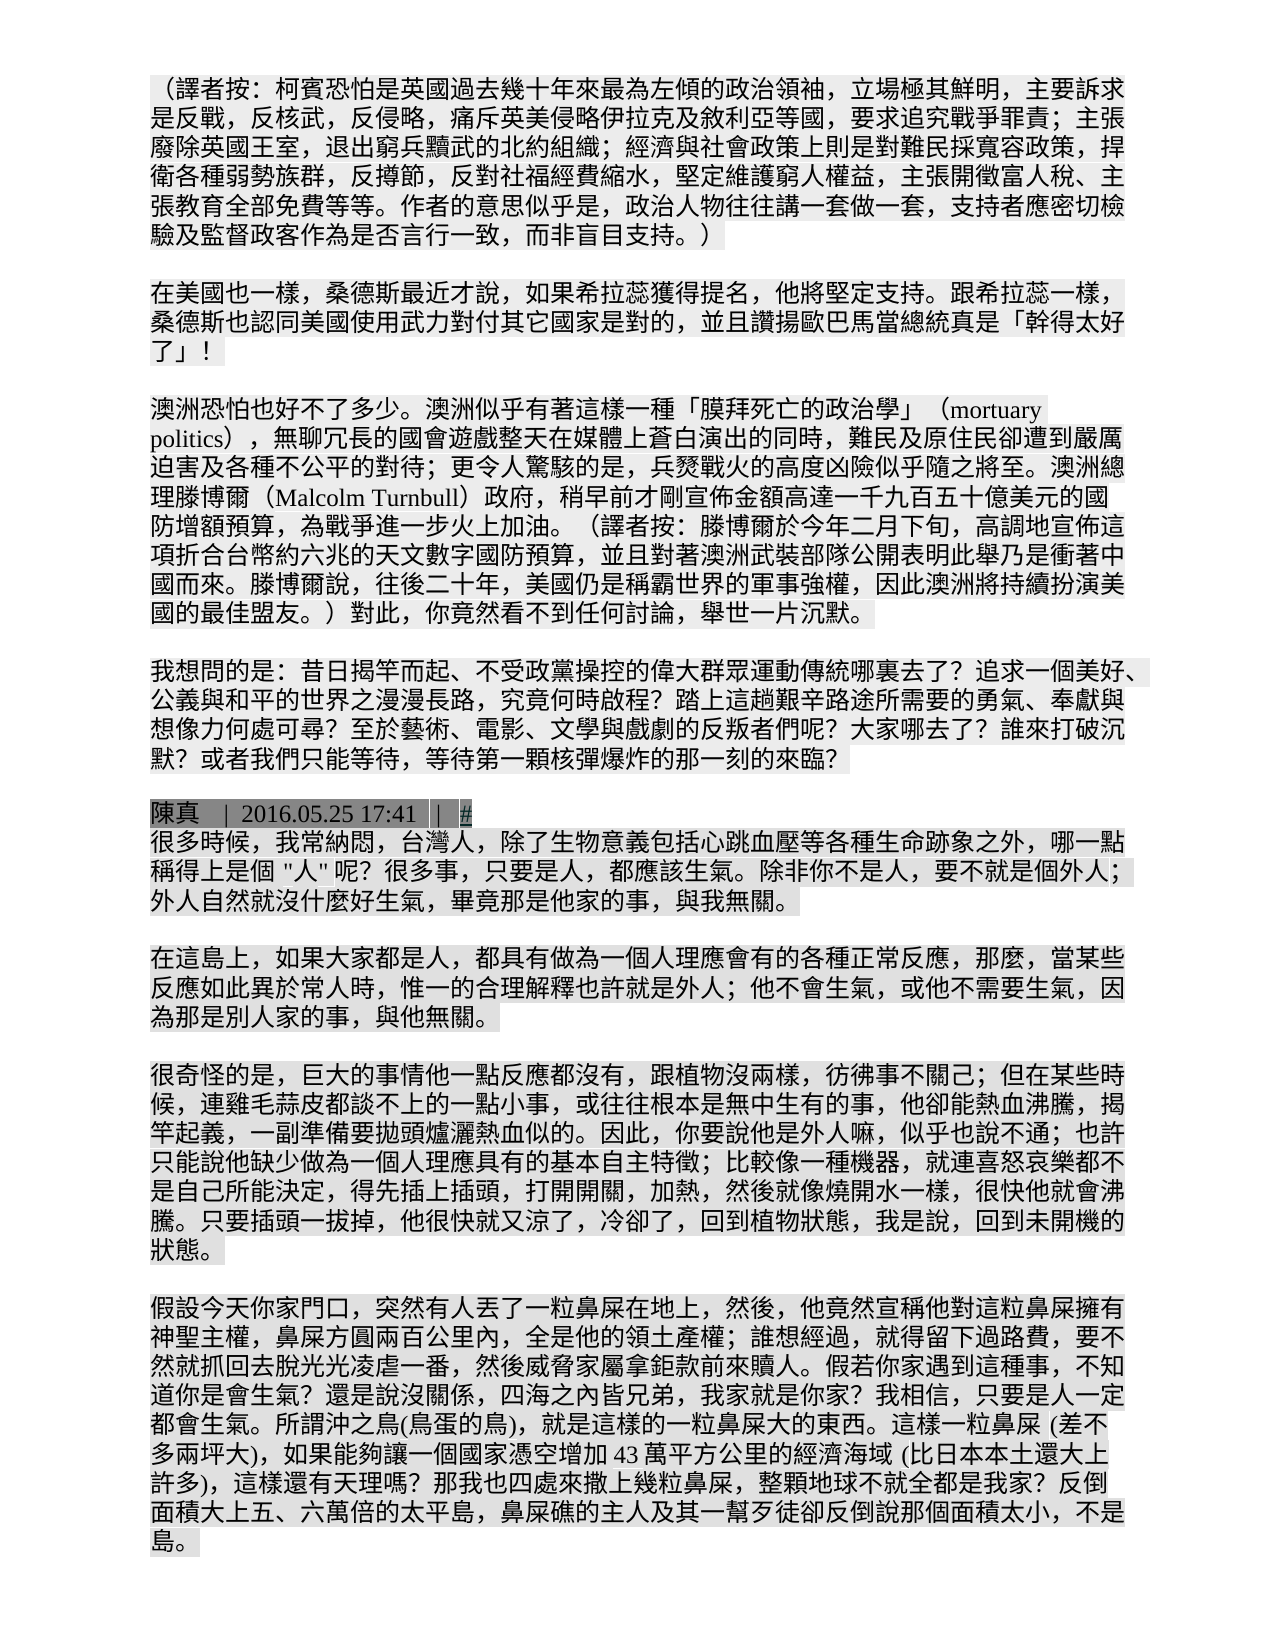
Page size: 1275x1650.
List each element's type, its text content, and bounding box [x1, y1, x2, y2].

text 很多時候，我常納悶，台灣人，除了生物意義包括心跳血壓等各種生命跡象之外，哪一點稱得上是個 "人" 呢？很多事，只要是人，都應該生氣。除非你不是人，要不就是個外人；外人自然就沒什麼好生氣，畢竟那是他家的事，與我無關。 在這島上，如果大家都是人，都具有做為一個人理應會有的各種正常反應，那麼，當某些反應如此異於常人時，惟一的合理解釋也許就是外人；他不會生氣，或他不需要生氣，因為那是別人家的事，與他無關。 很奇怪的是，巨大的事情他一點反應都沒有，跟植物沒兩樣，彷彿事不關己；但在某些時候，連雞毛蒜皮都談不上的一點小事，或往往根本是無中生有的事，他卻能熱血沸騰，揭竿起義，一副準備要拋頭爐灑熱血似的。因此，你要說他是外人嘛，似乎也說不通；也許只能說他缺少做為一個人理應具有的基本自主特徵；比較像一種機器，就連喜怒哀樂都不是自己所能決定，得先插上插頭，打開開關，加熱，然後就像燒開水一樣，很快他就會沸騰。只要插頭一拔掉，他很快就又涼了，冷卻了，回到植物狀態，我是說，回到未開機的狀態。 假設今天你家門口，突然有人丟了一粒鼻屎在地上，然後，他竟然宣稱他對這粒鼻屎擁有神聖主權，鼻屎方圓兩百公里內，全是他的領土產權；誰想經過，就得留下過路費，要不然就抓回去脫光光凌虐一番，然後威脅家屬拿鉅款前來贖人。假若你家遇到這種事，不知道你是會生氣？還是說沒關係，四海之內皆兄弟，我家就是你家？我相信，只要是人一定都會生氣。所謂沖之鳥(鳥蛋的鳥)，就是這樣的一粒鼻屎大的東西。這樣一粒鼻屎 (差不多兩坪大)，如果能夠讓一個國家憑空增加43萬平方公里的經濟海域 (比日本本土還大上許多)，這樣還有天理嗎？那我也四處來撒上幾粒鼻屎，整顆地球不就全都是我家？反倒面積大上五、六萬倍的太平島，鼻屎礁的主人及其一幫歹徒卻反倒說那個面積太小，不是島。 有沒有能耐和歹徒打上一架，那是另一回事，但你總該生氣吧。 很奇怪，這麼大的事，整天高喊捍衛主權的台灣人，卻完完全全沒感覺。這還不夠奇怪，甚至有人還因此很開心，歡欣鼓舞，真是承蒙鼻屎礁的主人看得起咱們台灣人，願意給我們這樣一個出現在國際新聞版面、"讓全世界都看見" 的機會，真是太感謝了。這就是民進唬爛黨的作法，如果這不叫做賣台，什麼叫賣台？ 我知道，在這島上是根本不可能講任何道理的，一切價值的最高指導原則就是反中；黨控制了總開關，由黨來決定人民什麼時候該沸騰，什麼時候該冷靜，什麼時候該歡欣鼓舞。面對這樣一種情況，當你還是個 "人" 時，你該如何自處？我的作法是：我只能盡量告訴自己，息怒息怒，台灣如何，那是他家的事，不干我的事，我只是很不幸剛好出生在這樣一個跟我沒什麼關係與連結的島上。因為，我若要告訴自己說這是我的家，那麼，這又是哪門子的家？天底下會有這種 "家" 嗎？面對完全不講理的歹徒，"全家" 居然沒有人生氣，而且還歡欣鼓舞很感激似的，任其予取予求。 從這裏你很輕易就能看得出來，台灣其實不折不扣就是美國和日本養的一條狗，狗當然不可能和主人計較說我的狗窩有什麼主權；主人愛幹啥就幹啥，狗是不可能有任何意見的。主人叫牠咬誰，牠就會咬誰，也許位階上比機器人好一些，但終究是一條聽命於主人的狗。我講這個，並無絲毫嘲諷之意，反倒充滿憂愁，因為我似乎能看見這樣一條狗未來的下場。歷史上，當狗的，終究都會成為一種犧牲品。假若今天真的事不關己，真的沒我的事，即便是做為一個旁觀者，恐怕都還是會為這樣一條狗的命運感到可悲。 底下兩篇文字，不妨細看。 陳真 ======================= 名家論壇》唐湘龍／醒了沒？台灣人 底下為節錄，全文請看： http://www.nownews.com/n/2016/04/27/2078033 文／唐湘龍 2016.04.27 「冲之鳥」的地位是確定的。「冲之鳥」在國際海洋法定義下的地位是清楚的：「冲之鳥」是個礁。不是島。「冲之鳥」完完全全不具備稱為島的法律條件。除了日本，全世界也沒有任何一個國家接受「冲之鳥」是島的說法。 尤其在海平面持續上升的年代，連像吉里巴斯這種太平洋上人口數萬的島國都自認不適合人居，準備面對「滅島」、「遷國」的殘酷現實，日本花了至少6億美金，用完全人工化的手段「鞏固」「冲之鳥」，即使漲潮時勉強露出兩塊加起來絕對不會比你家「QUEEN-SIZE BED」大的石塊，哪裡有任何條件宣稱這是島？還據以劃設200海浬專屬經濟海域和大陸架。 日本在台灣之北。菲律賓在台灣之南。你知道「冲之鳥」在哪裡嗎？「冲之鳥」屬於菲律賓海。 如果你講不出這種荒謬感覺什麼地方不對，聽我說，這是「侵略」。二戰結束70年，日本雖然從陸地撤退，但是，海洋沒有。當你看見日本右翼代言人，台灣親日獨派的「好朋友」石原慎太郎站上冲之鳥狂揮日本國旗時，你毫無違和感嗎？ 「東聖吉」事件告訴台灣人，150來，日本的侵略本質沒有一點點改變。而且，台灣仍然是最大的受害者。可悲的是，台灣的獨派團體除了自吹自唱自我陶醉的「海洋國家」論調外，對這種「侵略」的永久性傷害毫無所覺，只想利用政權移轉的空窗期裝駝鳥，一邊鼓動船東趕快付錢贖人，以免30天後，成為蔡英文的燙手山芋；一邊繼續一種「清唱」式網霸腔調，宣稱這是「打臉」馬政府外交政策。 台灣是「海洋國家」？見鬼了。你的心態太殖民了，「斯德哥爾摩症候群」在「日裔台人」身上實在太明顯了。你親美親日親到熱臉貼日本冷屁股都習慣了，對「佔海為王」的惡性毫無警覺。 「海洋國家」？日本是。台灣根本不配。提醒即將上台的蔡英文政府，不管對日本做了什麼「暗通款曲」的承諾，都不該過度陷入美日「亞太再平衡」的「反中」魔笛，而忽略日本以「防中」為名所進行的「海洋侵略」。「海洋侵略」因為沒有槍砲聲，沒有南京大屠殺，極不易察覺。 眼下的台灣，幾乎已經被日本包圍。只要一出海，就進入「海洋日本」。北邊是釣魚島，東邊是與那國島，即使南邊的太平島，美日也連手壓迫台灣要放棄聲索。台灣幾乎已經被日本「海洋封鎖」，動輒得咎。「東聖吉十六號」事件令人震驚，因為這是第一起台灣漁船在「冲之鳥」附近被捕。被捕的地點不是領海，是距離150海浬的公海。船東付錢贖人，付出去的不是176萬台幣，付出去的，是台灣永永遠遠對「冲之鳥」的話語權。面對日本無聲的海洋侵略，台灣卻徹徹底底失去了戰略。 如果你是台灣人，關于「冲之鳥」，有幾件事你應該知道。 一、「冲之鳥」面積9平方公尺，但日本以此為領海基點劃出去的經濟海域是43萬平方公里。如果你對43萬平方公里沒有概念，那麼請記得，日本的陸地面積是37.8萬平方公里。「冲之鳥」沖出來的專屬經濟海域比日本國土面積還要大。 二、台灣陸地面積3.6萬平方公里，大約日本的10分1。「台灣四面都是海」，誰不知道呢？但台灣的排他性經濟海域面積就算把重疊的都算進來，劃到最大，大約是陸地面積的六倍大。20萬平方公里。比日本的陸地面積還小一半。哪日本呢？日本的排他性專屬海洋面積大約447萬平方公里。日本的國土面積全球排名61。但日本的排他性經濟海域面積世界排名第6。這種巧取豪奪而來的海洋領土，比「二戰」更豐碩。這才是對海洋有關注、有思考的「海洋國家」。 三、你知道中日兩國在東海、南海的「怒海爭鋒」在爭什麼嗎？中國的國土面積960萬平方公里，大約是日本的25倍，所以，當「國仇家恨」上身的時候，中國人習慣叫「小日本」。但現在，中國發現，連同南海算在裡頭，「海洋中國」的面積只有340萬平方公里，「小日本」馬上變成「小中國」，而且，「海洋中國」完全被「海洋日本」封鎖。 四、日本完完全全的雙重標準。日本在南海跟隨美國，痛責中國的人工造島行動，但其實整個西太平洋，甚至整個地球上人工造島的鼻祖就是日本，就是「冲之鳥」。中國到目前為止仍然強調尊重航行自由，沒有在南海化礁為島之後，宣稱自己擁有排他性經濟主權。這和日本逮捕「東聖吉」是完全不同層次的邏輯。 五、當一些「媚日獨派」宣稱太平島離台灣太遠，應該放棄的時候，台灣人一定要從「冲之鳥」回頭看太平島。理解太平島對台灣（中華民國之名下的台灣）何等重要。要記得，冲之鳥距離東京1740公里，比台灣到太平島的1600公里更遠。何況，太平島是國際法上完完整整、如假包換的天然島，「冲之鳥」和太平島相比，根本連鳥都不算。 醒了沒？台灣人。 =========================== 名家論壇》唐湘龍／沖之鳥與太陽花 都被「河蟹」了 唐湘龍 2016.05.25 台灣穿越了。一個「520」，兩個世界。 執政才四天，急什麼？ 這四天大概就預言了台灣未來四年的全部問題。執政就偏「執」，在野就撒「野」。只有政治，沒有法治。沒有最爛，只有更爛。 一個「520」，「沖之鳥」就由礁變島了。一個「520」，「太陽花」攻擊行政院就從被告變撤告了。不要內外有別去看這兩事。這是同一個邏輯。這兩件事，蔡英文政府處理的邏輯都是：「不持法律立場。」 這其實非常驚悚。非常傷害。「沖之鳥」，行政院竟然不持「國際法」立場，「太陽花」，行政院竟然不持「國內法」立場。一個執政黨，完全執政的政府，對內、對外，竟然都不持法律立場。我想不出來，除了政治，除了鬥爭，未來還有什麼立場可以帶領這個國家前進？ 不持法律立場，那就只剩政治立場。執政者如果只講政治立場，那算什麼？那叫「政治正確」。沒有其他判斷是非的標準了。 像「太陽花」，衝行政院都沒事。林全院長說：這本質上是政治事件。我「低估」了林全。林全很敢。敢到「喪『全』辱國」都無所謂。這種「本質上是政治事件」的高論如果「紅衫軍事件」時有哪一個綠營人士敢提，絕對屍骨無存。 行政院想要大事化小，速斬速決，這能理解。這120多位「行政院的被告」，沒有懸念，裡頭不是民進黨，就是親民進黨。沒有最綠，只有更綠。黨同伐異的時代，這個行政院長連上法院「指認」自己違法亂紀同志的勇氣都放棄。乾脆就找個理由掩埋吧。鋸箭吧。竟然可以政院兼法院，直接把案子斷了。林全院長甚至用政治喊話，直接「施壓」法務部所屬檢察官，對公訴罪的部份也撤告。 民進黨裡別的沒有，以人權律師之名的政權律師泛濫成災。問問這些「政權御用律師」，以前有哪一個行政院長敢對偵辦中的案件指指點點？甚至暗示司法行政的指揮權限，讓如此「政治判斷」的嘴臉在司法女神面前如實呈現？ 真恐怖。 政治對，什麼都對，法律也奈我何？這叫「和解」？「和解」只是藉口。政治實務上，這種假「和解」只會讓社會氣氛朝政治化、極端化、暴力化的方向發展。這種極有針對性的妥協，一定會讓台灣的未來付出很大代價。 「沖之鳥礁」的改口，就更賣台了。這一切報導的起源來自日本「共同社」。這是日本的國家通訊社。這個報導內容的引述口吻完全來自台北當局。兩個重點，一、台灣從「沖之鳥」撤退了，「護漁」行動結束。二、福島農林水產品準備開放進口了。對這兩個可怕的報導內容，蔡英文政府都做了局部、有「保鮮期限」的澄清。「護漁」到月底，以後再看需要。福島產品進口時間「還沒有」決定。不只在法律本質和國民健康的底線完全棄守，最重要，也最基本的是：怎麼沒有向「共同社」發出抗議、澄清稿？對外國通訊社、媒體嚴重傷害台灣政府形象的錯誤報導不是「依慣例」都要抗議、澄清？還是從這個「520」之後，只要對內開記者會「自清」就好了？ 這會不會讓台灣變成徹徹底底「雙重政治人格」？遇到中國人，說「我是台灣人」。遇到日本人，台灣就不是人了嗎？十天前，蔡英文還曾經握拳「全力捍衛」護漁不是嗎？怎麼現在連「法律立場」都不持了？這個立場是國際海洋法的立場。全世界還沒有任何國家承認並且和日本談「沖之鳥」經濟海域和漁權問題。蔡英文自己學法律，「沖之鳥礁」的法律道理不深，簡單講，不管你要叫它礁，或跟著「日腔日調」喊島，總而言之，在國際法上，它沒有畫兩百海浬經濟海域的任何資格。 「沖之鳥礁」12海浬之外，全是公海。公海上，台灣的任何船隻的任何行為，權利義務都和日本船隻或其他任何國家的船隻一樣。公海上的問題為什麼要和日本談？談了就是默認日本的管轄權和法律立場。一個台灣的政府不持國際法立場，卻準備默默接受日本的法律立場。民進黨真的走不出殖民時代的被殖民心態嗎？ 這比台灣宣稱擁有主權的釣魚台問題更丟臉。更何況，海權問題不是只有漁權。漁權是最容易引起關注，但卻相對不重要的一個。如果台灣對公海權益的法律立場退縮到只剩漁權，這個政府可以下台了。 台灣對海洋權益的法律準備和捍衛決心，比越南、菲律賓還不如。 馬英九的時代太法治了。蔡英文的時代太政治了。我們用選舉選擇了政治，放棄了法治嗎？那是國家的倒退，文明的返祖。 如果要「打破砂鍋問到底」：同樣放棄法律立場的「沖之鳥」和「太陽花」之間有什麼關係？有，「反中」。為了「反中」，這個政府什麼代價都準備付。 如果不了解蔡英文政府施政的主軸。我的看法是：「反中」。「反中」是核心中的核心，主軸中的主軸。「反中」已經成為施政上無限上綱的標準。這四天，已經決定了台灣未來的四年。 （作者唐湘龍，資深新聞工作者，政論節目資深評論員，現任電台節目主持人。） [150, 828, 1125, 1557]
text 陳真 | 2016.05.25 17:41 | # [150, 799, 1125, 828]
text 打破沉默：第三次世界大戰已然展開 作者：John Pilger 出處：http://goo.gl/vxGzMs 譯者：陳真 演講日期：2016 年 3 月 20 日 演講地點：澳洲雪梨大學 譯者按： 翻譯這篇文章，花了我差不多一個晚上，簡單平實、很容易閱讀的一篇文章。一個晚上不算長，不過兩三小時，但是，它所想要傳達的警訊，卻在我心裏頭憂愁地埋藏了許多年。它不是一種警世預言，而只是一種現象描述。烽火已近，暴雨將至，我只能這麼說。 本文： 我最近在馬紹爾群島 (Marshall Islands) 拍攝影片，它就在太平洋的中央，靠近澳洲北邊。每當我跟人提起，人們就會問：「馬紹爾群島在哪啊？」我若回答說：「你聽過比基尼島吧？」對方就會笑說：「你是說比基尼泳裝？」看起來，很少人意識到比基尼泳裝恰恰就是用來紀念被核爆所摧毀的比基尼島。1946到1958年之間，美國在馬紹爾群島發動了66 次的核武試爆，相當於每天 1.6 顆的廣島原子彈在此爆炸，前後長達12年。 遭受核爆污染與扭曲的比基尼島如此沉默，一如往昔。島上的棕櫚樹長成方格子般的奇形怪狀，無一物能動，沒有一隻飛鳥，唯一活躍的似乎就是那陳舊墓園裏頭滿佈輻射線的碑石，就連我的鞋子都在蓋格輻射器上顯示出「危險」的警告訊號。我漫步海灘，看著宛如綠寶石般的太平洋陷落在一個巨大黑洞裏，那是美軍稱呼為「喝采」（Bravo）、由氫彈爆炸後所產生的「彈坑」。這些核爆，使得方圓數百英哩內的居民與環境受到很可能是永久性的輻射污染。 回程中，過境檀香山機場，我看到一本叫做《婦女健康》（Women’s Health）的美國雜誌，封面是一個穿著比基尼的微笑女子，標題寫著：「沒錯！就是你！你同樣也可以擁有一個比基尼身材！」就在那幾天前，我在馬紹爾群島訪問了一些當地婦女，她們個個都擁有著非常不一樣的「比基尼身材」，而且每一個人都罹患了甲狀腺癌以及其它各種致命癌症。跟這本婦女雜誌封面的微笑比基尼少女不同的是，島上的婦女們飽受摧殘，成為美國這個比起歷史上任何時候都還要更加殘暴掠奪的超強帝國的犧牲品與實驗品。 這樣一種景象，十足是個警訊，理當讓飽受欺瞞的社會大眾驟然驚醒。當代宣傳戰之父愛德華伯內斯（Edward Bernays）曾如此描繪，他說，這是民主社會所擅長的一種「對於人們生活習慣與輿論的刻意且極其高竿的操弄」。他稱之為「看不見的政府」。 究竟時下有多少人能真正意識到第三次世界大戰已然展開？目前仍處於宣傳戰，依靠大量的謊言與操弄，但是，只需一個錯誤指令，發射了第一顆炮彈，現狀就會立即改變。 2009年，歐巴馬在歐洲的心臟—布拉格，在成千上萬充滿孺慕之情的群眾面前，發下重誓，誓言「將使世界從此再也沒有核武器」，群眾為之動容，灑下熱淚。一時之間，宛若潮水一般的陳腔濫調充塞所有媒體。不久之後，歐巴馬獲得諾貝爾和平獎。但是，這一切全是造假，歐巴馬自始至終都在撒謊。事實上，他比美國歷史上任何一任總統都還花費了更多的錢打造各種核武器、核彈頭及其發射裝置，預算總金額竟然高達一兆美元。 更可怕的是，他更進一步研發小型核彈頭，叫做 B61 Model 12（譯者按：歐巴馬的核武升級計畫，已於 2015 年 7 月成功試爆此一新型核武）；從來就沒有一種武器可以比擬此一新型核武所帶來的極度危險。美國前軍事參謀長聯席會議副主席詹姆士‧卡萊特 （James Cartwright）說：「較小的核彈頭，使得核武戰爭更具有其可行性。」 過去十八個月以來，由美國所帶頭、自從二戰以來規模最龐大的軍事建構，正沿著俄羅斯的西部邊界部署。自從希特勒侵略蘇聯以來，再也沒有一個外來軍隊曾以如此明目張膽的挑釁方式嚴重威脅俄羅斯的安全。 烏克蘭過去是蘇聯的一部份，如今卻已成為美國中情局的「主題樂園」。兩年多前，中情局在烏克蘭的首都基輔發動政變，有效地控制了一個緊鄰俄羅斯並與之敵對的政權；其中幾位主要統治階層，事實上就是名符其實的納粹餘孽，他們是一群惡名昭彰的法西斯主義者，政治傳承於「烏克蘭民族主義者組織」（Organization of Ukrainian Nationalists，簡稱 OUN）及「烏克蘭起義軍」（Ukrayins'ka Povstans'ka Armiya，亦稱為 Ukrainian Insurgent Army，簡稱 UPA），公開讚揚希特勒，並且公然鼓吹對於烏克蘭境內居於少數一方的俄語人口進行迫害與驅逐。 （譯者按：2015 年 2 月，歐巴馬接受 CNN 採訪，表明美方確實積極介入烏克蘭政變，謂之「操控其權力轉移」，成功驅逐親俄的烏克蘭總統亞努科維奇。在這樣一場親美反俄的所謂「民主抗爭」的一連串血腥鎮壓與暴動中，美國培植了一批視俄羅斯如寇讎的新納粹主義極端份子上台，成立「新政府」，政治傳承於當年「自行研發」無數種旨在讓敵人聞風喪膽的恐怖殺人方式 的 OUN 及其分支 UPA，替納粹執行大屠殺任務，殺害十幾萬烏克蘭人民。「新政府」同時還包括一個甫在兩年多前的「民主抗爭」中因其手段激烈而竄起的極右組織—「右區」（Right Sector）等勢力。 如今已成功奪權的這些所謂「民主人士」，在這一連串「民主抗爭」中，疑似僱用狙擊手，射殺鎮暴警察與抗議民眾，致力於挑撥雙方及擴大血腥衝突。在這批烏克蘭新當權派的思想認知裏，希特勒是解放者而非侵略者。這些新納粹主義者掌權後，旋即宣佈前執政黨為非法，清除列寧銅像，大搞白色恐怖，規定蘇維埃時代的所有符號都必須從烏克蘭徹底消失，嚴禁一切共產主義的符號與言論出現，同時加強迫害烏克蘭境內的俄羅斯人。 種種令人匪夷所思的殘暴行徑，一言難盡。然而，這就是美國口中的「民主鬥士」。我並非說親俄的舊政府很棒，而是說，透過這樣一場造成數萬人死亡、175 萬人成為難民的所謂「民主、自由與人權的洗禮」，這批由美國所扶植上台的新納粹極端份子，顯然遠比舊政府還更加血腥與恐怖。他們之所以掌權的唯一理由就是：他們仇視俄國，並且聽命於美國，至於所謂追求民主與人權云云，純粹一派謊言。） 這些基本事實，卻極少在西方媒體上被提起，甚至顛倒黑白加以掩蓋。美國甚至還在鄰近俄羅斯的立陶宛、愛沙尼亞及拉脫維亞三小國部署重軍，包括大量戰鬥部隊、坦克以及各種重裝武器。對於這樣一種極度挑釁的行為，在西方媒體同樣一點聲音也沒有。 當今核武戰爭的危險程度之所以如此之高，主要也跟美國以同樣方式對付中國有關。美國無日無之對外大肆宣傳說中國是一種「威脅」。美國太平洋司令部海軍上將哈利‧哈里斯（Harry B. Harris）宣稱，中國「正在南海建築沙灘長城」，他指的是在中國與菲律賓之間有所主權爭議的南沙群島（Spratly Islands）上建設飛機跑道。這項主權爭議原本不具有任何急迫性，美國卻以賄賂方式對馬尼拉政府進行施壓，美國五角大廈更發動一波波所謂「航行自由權」的宣傳，使之劍拔弩張。 究竟美國所大力鼓吹的「航行自由權」是什麼意思？它指的是：美國有權在中國沿海四周自由偵察、巡航及進行一切支配與控制。你不妨試著想像，假若中國的戰艦也主張說他有權在美國加州沿海四周自由偵察、巡航及進行一切支配與控制，你想，美國會有什麼樣的反應？ 我拍了一部片叫做「你沒看見的戰爭」（The War You Don't See），片中訪問了幾位在美國和英國都很著名的新聞工作者，包括 CBC 的 丹·拉瑟（Dan Rather），BBC 的奧馬爾 （Rageh Omaar），以及「觀察家」（the Observer）的大衛‧羅斯（David Rose） 。他們異口同聲說，美國總統布希與英國首相布萊爾當年捏造謊言說，海珊擁有大規模毀滅武器；假若當時電視與平面媒體的新聞工作者沒有充當其傳聲筒，使謊言散播於世，假若他們能盡其職責地拆穿英美宣傳戰的伎倆，那麼，2003 年入侵伊拉克的人間慘劇就不會發生，數十萬條男女老幼的生命將不會消失於戰火之中。 如今，美國針對中國與俄羅斯所進行的謊言宣傳戰，與當年入侵伊拉克如出一轍，基本上並沒有兩樣。就我所知，西方主流媒體中，並沒有一個像比方說丹‧拉瑟那樣一種層級的記者質疑為何中國要在南海建築飛機跑道。這個問題的答案自然再明顯也不過了，那就是，美國正以密密麻麻的軍事基地團團包圍中國，每個基地上部署彈道飛彈、戰鬥部隊以及各種攜帶核彈頭的炸彈。這樣一個「致命的包圍圈」，從澳洲一直部署到太平洋諸島，包括馬里亞納群島（the Marianas）、馬紹爾群島以及關島，一直到菲律賓、泰國、日本沖繩及南韓，進而橫跨整個歐亞大陸到阿富汗及印度；美國等於是掐緊了整個中國的脖子。這樣一些事實，卻始終不曾被報導，媒體裝聾作啞，烽火將至。 2015 年，以一種高度機密的方式，美國和澳洲聯合舉行了一場近代史上最大的海、空兩棲軍事演習，名為「護身軍刀」（Talisman Sabre）。（譯者按：這場動員數萬人的軍演，除了美澳之外，日本自衛隊也參與了，而是且是日本史上頭一次參與澳洲本土的軍事演習。）演習目標是模擬一種海、空戰鬥計劃，包括阻斷海洋運輸線，例如阻斷中國從中東和非洲取得石油和天氣及其它重要原物料的麻六甲海峽與龍目海峽（Lombok Strait）。 美國總統選戰中，川普一直被形容為一個瘋狂的法西斯份子。他確實言語可憎，但他同時卻也是媒體所憎恨的角色，光是這一點就應該引起我們的懷疑。川普對於移民問題的看法確實荒唐，但再怎麼荒唐都還是比不過英國首相卡麥隆在移民政策上的荒腔走板。然而，真正的「移民劊子手」（the Great Deporter）恰恰就是諾貝爾和平獎得主歐巴馬，而絕非是川普。 根據一位著名的自由評論人的說法，川普只是「釋放了美國暴力的黑暗力量」。他究竟「釋放」了什麼？事實上，美國是這樣一個國家，幼兒槍殺了他們的媽媽，警察對黑人發動謀殺式的攻擊；正是這樣一個國家，曾經對全球超過 50 個國家進行軍事侵略與顛覆政變，其中許多是民主國家。長年以來，美國就這樣一路從亞洲轟炸到中東，製造數百萬條人命的傷亡與流離失所。人類歷史上絕對找不到像美國這樣一種巨大規模的國家暴力。尤為可議的是，美國所發動的戰爭，幾乎全部都是針對無力反抗的國家，而這些戰爭大部份都不是由共和黨的總統所發動，而是民主黨，例如杜魯門、甘迺迪、詹森、卡特、柯林頓以及歐巴馬等等。 1947 年，「美國國家安全會議」的一系列工作指令中，如此描繪美國外交政策的核心宗旨：「以美國自身的形象打造整個世界」。這是一種「美國救世者主義」的意識形態，換言之，「我們都是美國人」。凡是違背此一宗旨的「異教徒」，就會遭到感化、制裁、利誘、抹黑，以及摧毀。 川普只是這樣一種核心教義的「症狀」之一，然而，他同時卻又是個異議份子；例如他說，侵略伊拉克是一種罪行，他將不會與中國或俄羅斯進行任何戰爭。對於所有人來說，真正的危險人物不是川普，而是希拉蕊。她從來都不是一個異議者，而是具體展現了一種極其老練、自吹自擂的「美國優越主義」，一種帶著自由主義面具的極權主義國家暴力。 隨著美國總統選舉的逼近，希拉蕊被主流媒體進一步吹噓為美國史上第一位女總統，從而全盤忽略其一切罪行與謊言，就如同歐巴馬被抬舉為美國史上第一位黑人總統。許多開明人士竟然把這一切胡扯視為一種「希望」。這樣一種癡人說夢，如今依舊繼續上演。 英國衛報專欄作家歐文·瓊斯（Owen Jones）曾如此形容歐巴馬：「風趣、迷人，而且帶有一種冷靜，讓其他所有政治人物相形失色。」就在這評論出現後不久，歐巴馬派遣了無人飛機到索馬利亞，殺害了 150 人。據紐約時報報導，歐巴馬通常都是在每星期二殺人，擬定一長串的暗殺名單，發出刺殺指令。他真的是很「冷靜」。 2008 年的美國總統選舉，希拉蕊威脅將「連根拔除」伊朗的所有核武器。當她在歐巴馬手下擔任國務卿時，參與推翻宏都拉斯的民主政府。2011 年，她在毀滅利比亞的「貢獻」上更是充滿歡樂。當利比亞領導人達格費據悉應是被美軍後勤人員拿一把軍刀捅入肛門「雞姦」而死時，希拉蕊在銀幕上及時觀看這一幕，竟然興高采烈地喊出：「我們來了！我們都看見了！這傢伙死了耶！」 希拉蕊的密切夥伴—前國務卿歐布萊特，曾經公然詛咒許多不支持希拉蕊的年輕女性。（譯者按：今年二月，在一次選舉造勢場合中，歐布萊特詛咒那些不支持希拉蕊的女性將會「下十八層地獄」（a special place in hell））。希拉蕊面對格達費被「雞姦」而死時的歡呼，就如同當年歐布萊特在電視上極其惡劣地讚許美國製造五十萬名伊拉克兒童的死亡，竟然說：「值得！」 希拉蕊最大的支持者，來自以色列的政治遊說團體，以及那些拼命為中東戰爭添加柴火的軍火商。此外，她和她的丈夫柯林頓還從華爾街獲得鉅額金錢回饋。然而，這樣一個人，如今卻將接受加冕女性總統候選人的桂冠，睥睨「邪惡的川普」，一個「官方認證的惡魔」。希拉蕊的支持群眾甚至還包括一些著名的女性主義者，例如美國的格洛麗亞·斯泰納姆（Gloria Steinem），以及澳洲的安妮·薩莫斯（Anne Summers）。 上一個世代，有這麼一種後現代邪說，謂之認同政治（identity politics），妨礙了許多具有自由心靈的聰明人去考查他們所支持的人或運動之真實作為，例如歐巴馬和柯林頓這兩個冒牌貨，例如像希臘的「激進左翼聯盟」那樣的一種偽進步運動，這些人統統背叛了自己的國家和人民，卻反倒和敵人結盟。耽於自溺的唯我中心主義（me-ism），成為居於優勢的西方社會的新時代精神，這同時也昭告了一種偉大反戰運動及反對各種社會不義與不平等諸如種族主義及性別歧視的集體崩潰瓦解。 如今，漫長沉睡或許已該甦醒，年輕一代似乎又再度騷動起來，雖然極為緩慢。在英國，數以千計的人支持傑瑞米·柯賓（Jeremy Corbyn）擔任工黨黨魁，也許就是這樣一種甦醒的過程，就如同美國那些集結支持桑德斯競選總統的人一般。然而，就在上星期，柯賓的密切夥伴、同時也是他的影子內閣財政大臣約翰·麥克唐奈（John McDonnell）， 卻提議工黨政府應清償海盜式銀行的債務，這事實上依然維持了所謂的撙節政策。 （譯者按：柯賓恐怕是英國過去幾十年來最為左傾的政治領袖，立場極其鮮明，主要訴求是反戰，反核武，反侵略，痛斥英美侵略伊拉克及敘利亞等國，要求追究戰爭罪責；主張廢除英國王室，退出窮兵黷武的北約組織；經濟與社會政策上則是對難民採寬容政策，捍衛各種弱勢族群，反撙節，反對社福經費縮水，堅定維護窮人權益，主張開徵富人稅、主張教育全部免費等等。作者的意思似乎是，政治人物往往講一套做一套，支持者應密切檢驗及監督政客作為是否言行一致，而非盲目支持。） 在美國也一樣，桑德斯最近才說，如果希拉蕊獲得提名，他將堅定支持。跟希拉蕊一樣，桑德斯也認同美國使用武力對付其它國家是對的，並且讚揚歐巴馬當總統真是「幹得太好了」！ 澳洲恐怕也好不了多少。澳洲似乎有著這樣一種「膜拜死亡的政治學」（mortuary politics），無聊冗長的國會遊戲整天在媒體上蒼白演出的同時，難民及原住民卻遭到嚴厲迫害及各種不公平的對待；更令人驚駭的是，兵燹戰火的高度凶險似乎隨之將至。澳洲總理滕博爾（Malcolm Turnbull）政府，稍早前才剛宣佈金額高達一千九百五十億美元的國防增額預算，為戰爭進一步火上加油。（譯者按：滕博爾於今年二月下旬，高調地宣佈這項折合台幣約六兆的天文數字國防預算，並且對著澳洲武裝部隊公開表明此舉乃是衝著中國而來。滕博爾說，往後二十年，美國仍是稱霸世界的軍事強權，因此澳洲將持續扮演美國的最佳盟友。）對此，你竟然看不到任何討論，舉世一片沉默。 我想問的是：昔日揭竿而起、不受政黨操控的偉大群眾運動傳統哪裏去了？追求一個美好、公義與和平的世界之漫漫長路，究竟何時啟程？踏上這趟艱辛路途所需要的勇氣、奉獻與想像力何處可尋？至於藝術、電影、文學與戲劇的反叛者們呢？大家哪去了？誰來打破沉默？或者我們只能等待，等待第一顆核彈爆炸的那一刻的來臨？ [150, 75, 1125, 774]
